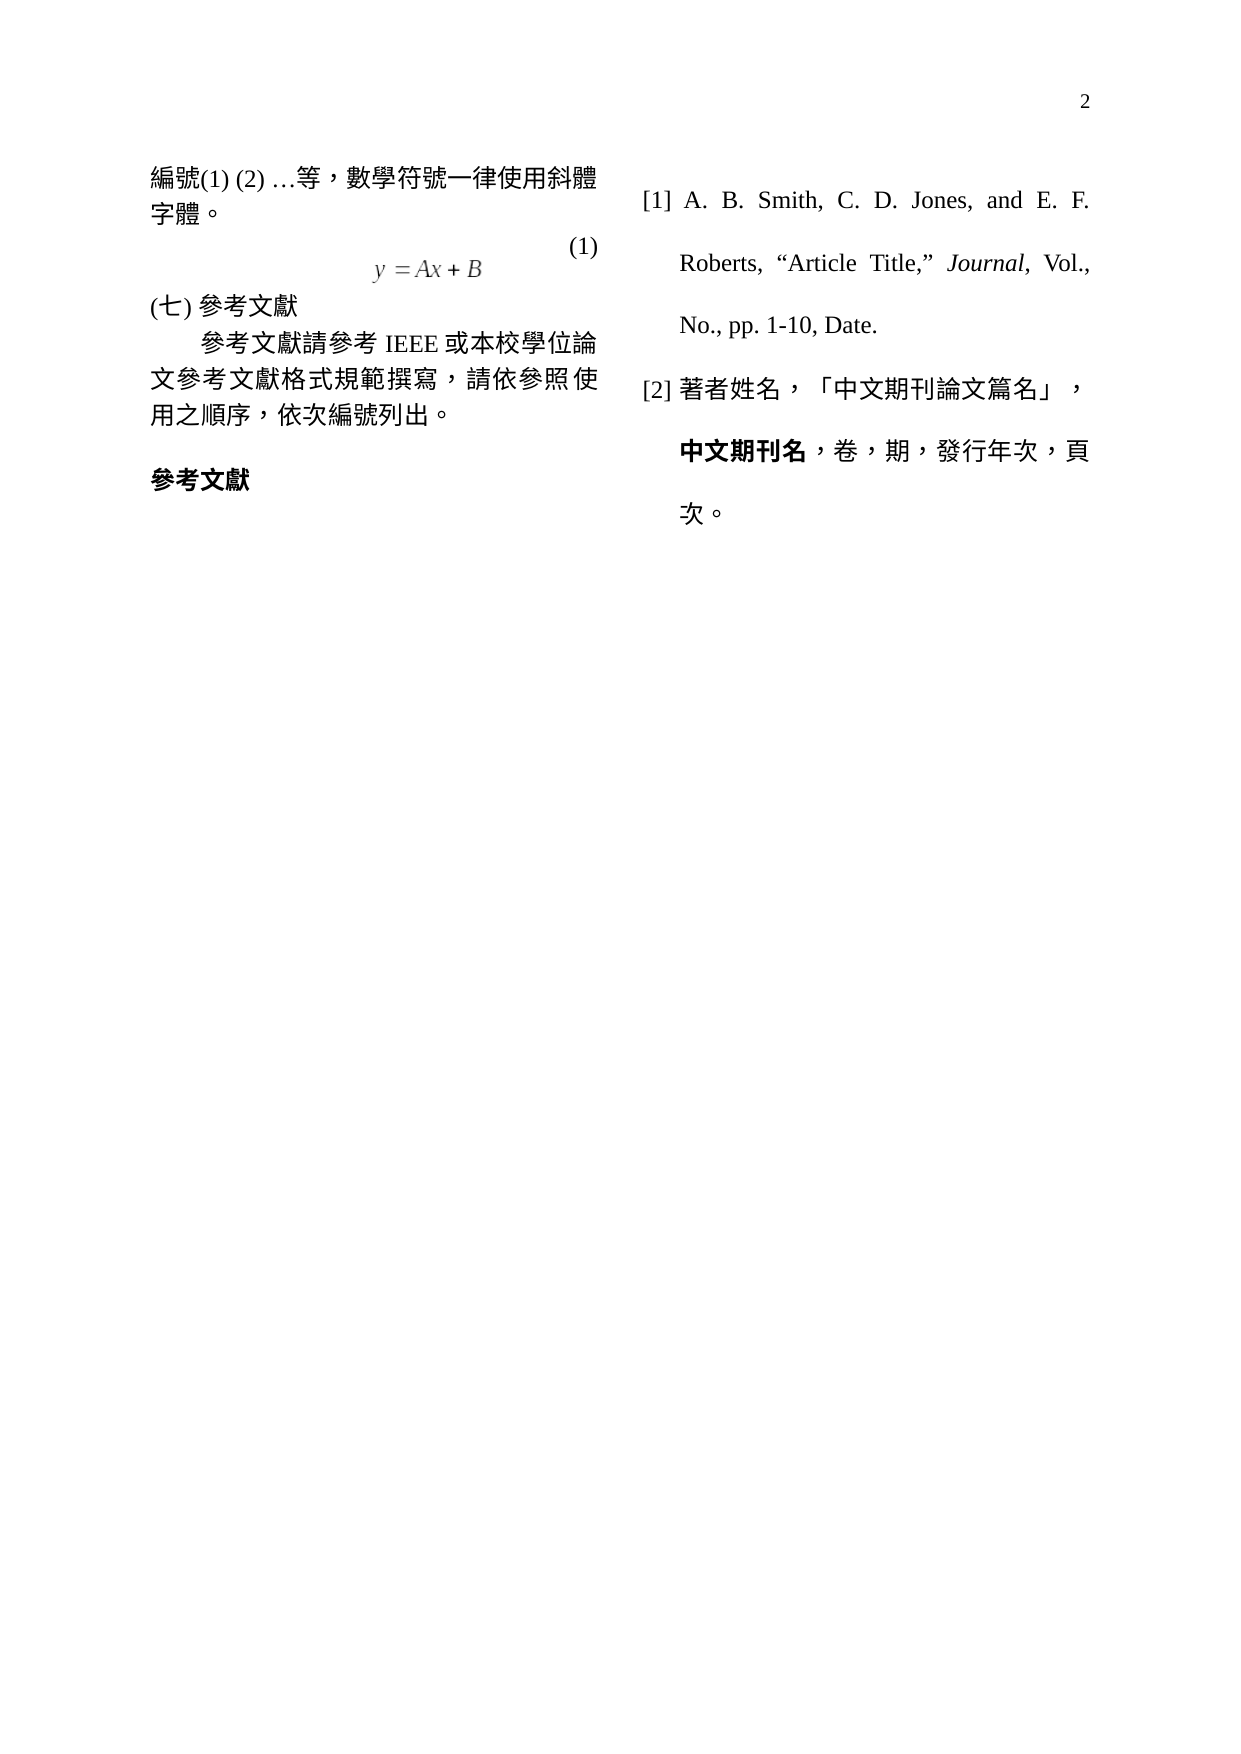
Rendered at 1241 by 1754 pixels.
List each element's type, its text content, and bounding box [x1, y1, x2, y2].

text (七) 參考文獻 [150, 287, 598, 323]
text [1] A. B. Smith, C. D. Jones, and E. F. Roberts, “Article Title,” Journal, Vol., No., pp. 1-10, Date. [642, 158, 1090, 346]
text 編號(1) (2) …等，數學符號一律使用斜體字體。 [150, 158, 598, 231]
text 參考文獻請參考IEEE或本校學位論文參考文獻格式規範撰寫，請依參照使用之順序，依次編號列出。 [150, 323, 598, 432]
text [2] 著者姓名，「中文期刊論文篇名」，中文期刊名，卷，期，發行年次，頁次。 [642, 346, 1090, 533]
text (1) [150, 231, 598, 287]
text 參考文獻 [150, 461, 598, 497]
